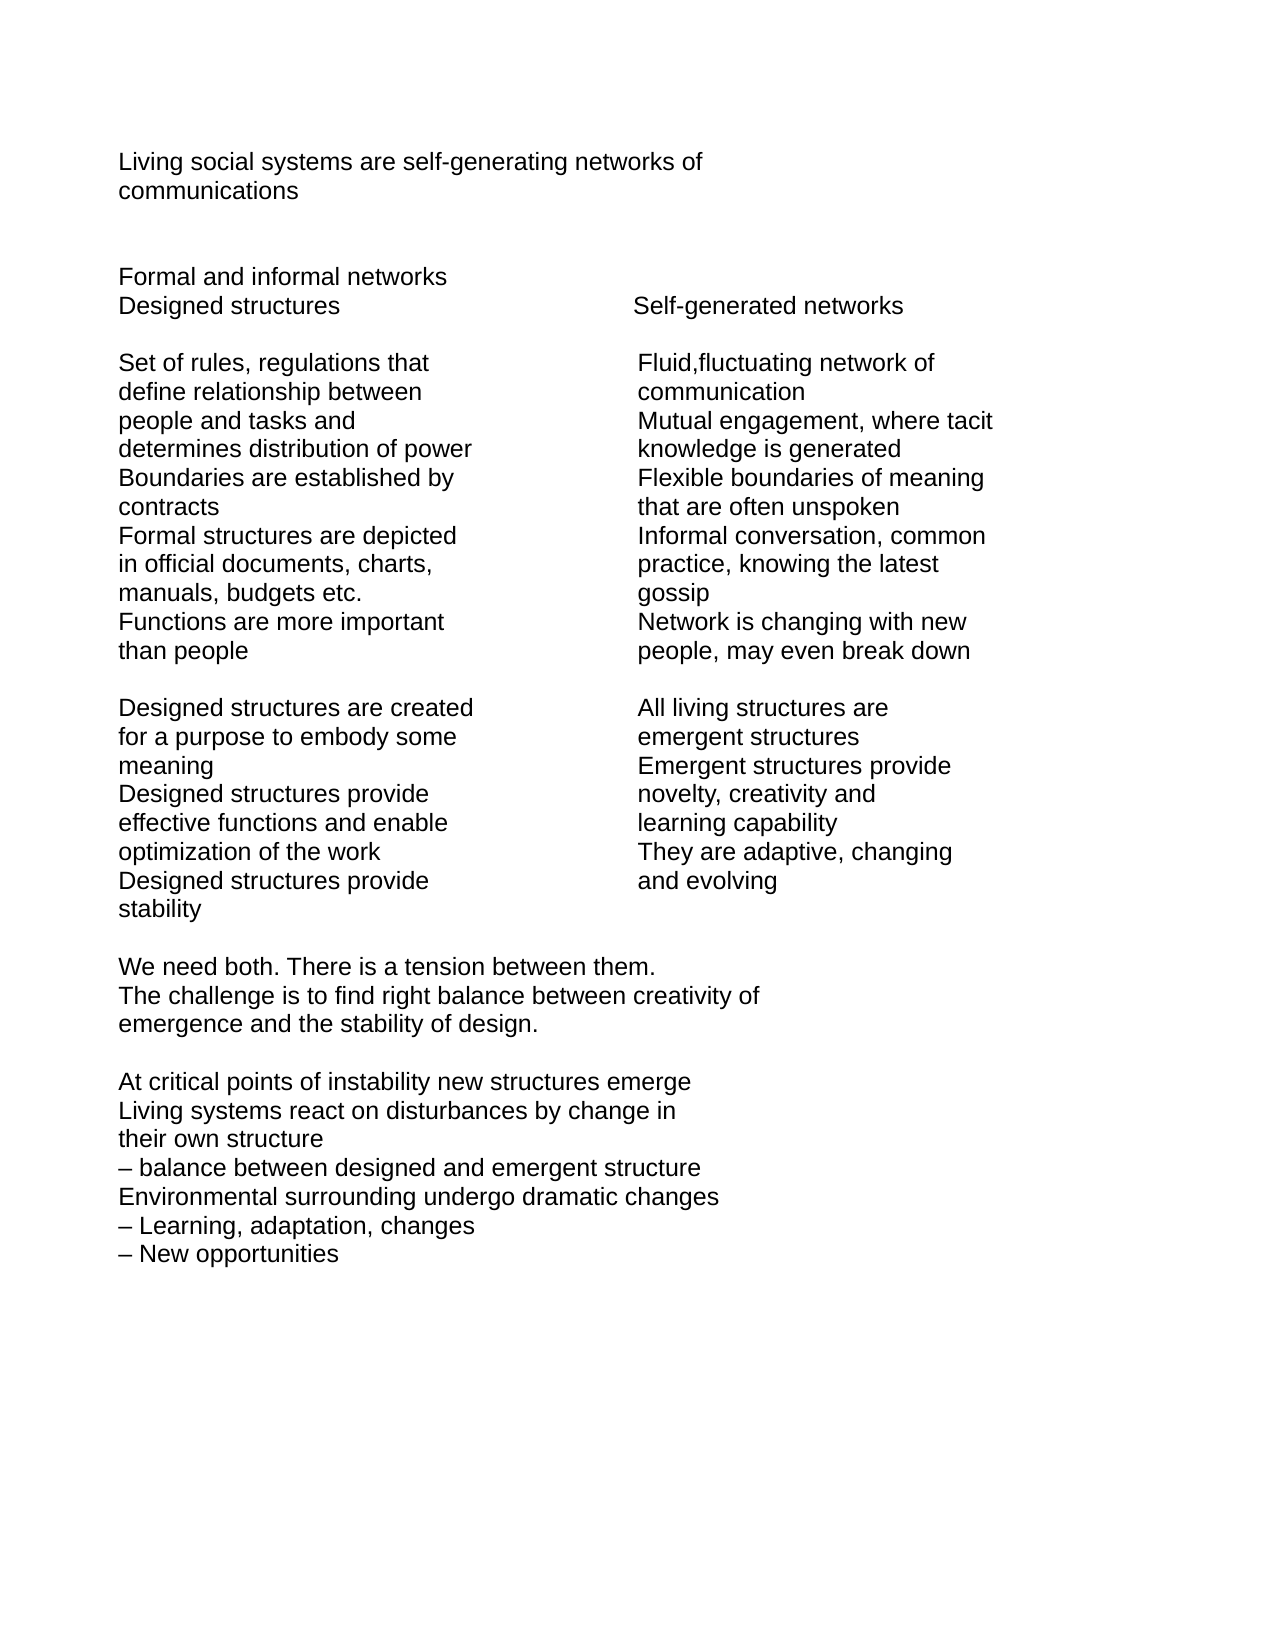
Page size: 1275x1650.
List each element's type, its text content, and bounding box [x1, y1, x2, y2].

text Formal and informal networks [118, 262, 1157, 291]
text Living social systems are self-generating networks of communications [118, 147, 1157, 233]
text We need both. There is a tension between them. The challenge is to find right balance between creativity of emergence and the stability of design. At critical points of instability new structures emerge Living systems react on disturbances by change in their own structure – balance between designed and emergent structure Environmental surrounding undergo dramatic changes – Learning, adaptation, changes – New opportunities [118, 923, 1157, 1326]
text All living structures are emergent structures Emergent structures provide novelty, creativity and learning capability They are adaptive, changing and evolving [637, 664, 1157, 894]
text Set of rules, regulations that define relationship between people and tasks and determines distribution of power [118, 348, 637, 463]
text Designed structures Self-generated networks [118, 291, 1157, 319]
text Fluid,fluctuating network of communication Mutual engagement, where tacit knowledge is generated Flexible boundaries of meaning that are often unspoken Informal conversation, common practice, knowing the latest gossip Network is changing with new people, may even break down [637, 348, 1157, 664]
text Boundaries are established by contracts Formal structures are depicted in official documents, charts, manuals, budgets etc. Functions are more important than people [118, 463, 637, 693]
text Designed structures are created for a purpose to embody some meaning Designed structures provide effective functions and enable optimization of the work Designed structures provide stability [118, 693, 637, 923]
